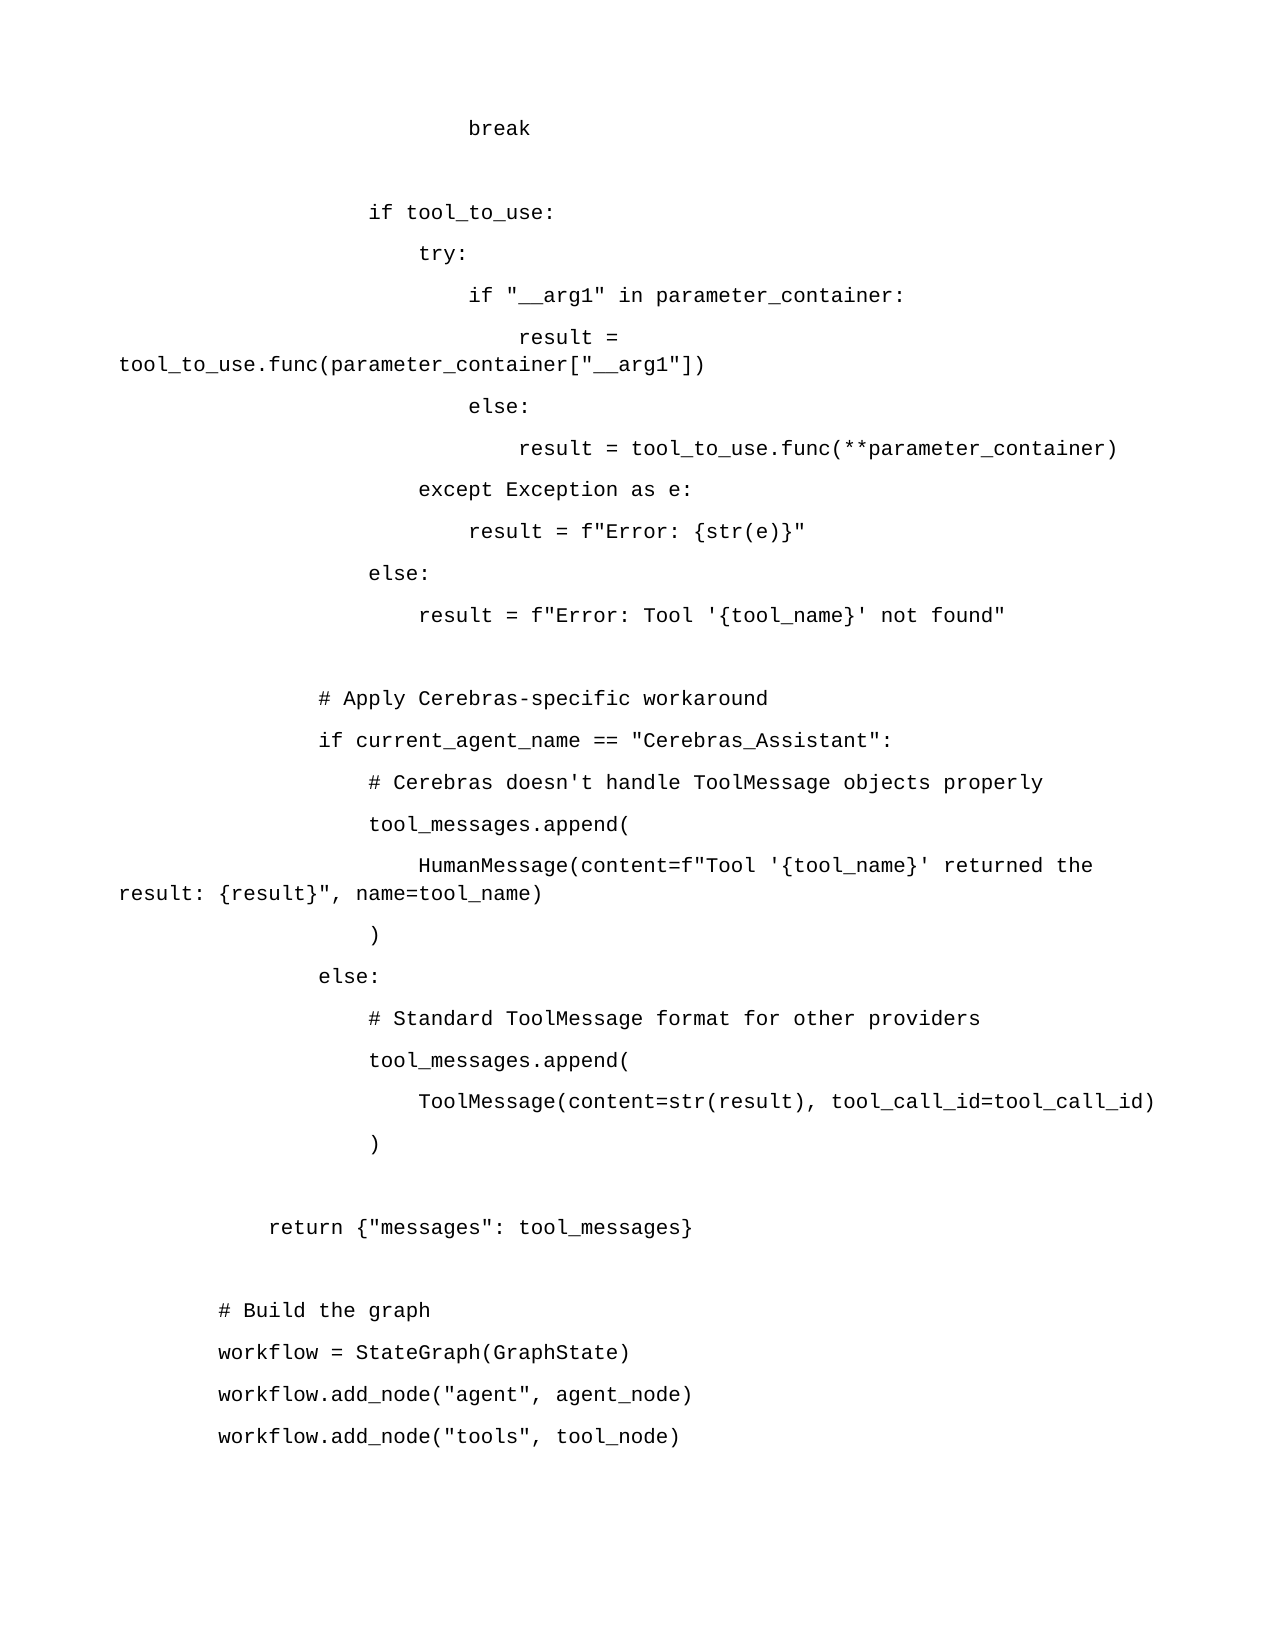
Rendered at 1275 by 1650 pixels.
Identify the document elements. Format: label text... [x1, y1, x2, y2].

text else: [118, 563, 1157, 587]
text workflow.add_node("tools", tool_node) [118, 1426, 1157, 1449]
text # Standard ToolMessage format for other providers [118, 1008, 1157, 1032]
text else: [118, 396, 1157, 419]
text tool_messages.append( [118, 814, 1157, 837]
text # Cerebras doesn't handle ToolMessage objects properly [118, 772, 1157, 796]
text workflow = StateGraph(GraphState) [118, 1342, 1157, 1366]
text result = tool_to_use.func(**parameter_container) [118, 438, 1157, 461]
text ) [118, 924, 1157, 948]
text except Exception as e: [118, 479, 1157, 503]
text tool_messages.append( [118, 1050, 1157, 1073]
text if "__arg1" in parameter_container: [118, 285, 1157, 309]
text # Apply Cerebras-specific workaround [118, 688, 1157, 712]
text break [118, 118, 1157, 142]
text workflow.add_node("agent", agent_node) [118, 1384, 1157, 1407]
text ToolMessage(content=str(result), tool_call_id=tool_call_id) [118, 1091, 1157, 1115]
text result = tool_to_use.func(parameter_container["__arg1"]) [118, 327, 1157, 378]
text if tool_to_use: [118, 202, 1157, 225]
text HumanMessage(content=f"Tool '{tool_name}' returned the result: {result}", name=tool_name) [118, 855, 1157, 906]
text else: [118, 966, 1157, 990]
text result = f"Error: {str(e)}" [118, 521, 1157, 545]
text ) [118, 1133, 1157, 1157]
text try: [118, 243, 1157, 267]
text result = f"Error: Tool '{tool_name}' not found" [118, 605, 1157, 628]
text # Build the graph [118, 1300, 1157, 1324]
text return {"messages": tool_messages} [118, 1217, 1157, 1240]
text if current_agent_name == "Cerebras_Assistant": [118, 730, 1157, 754]
